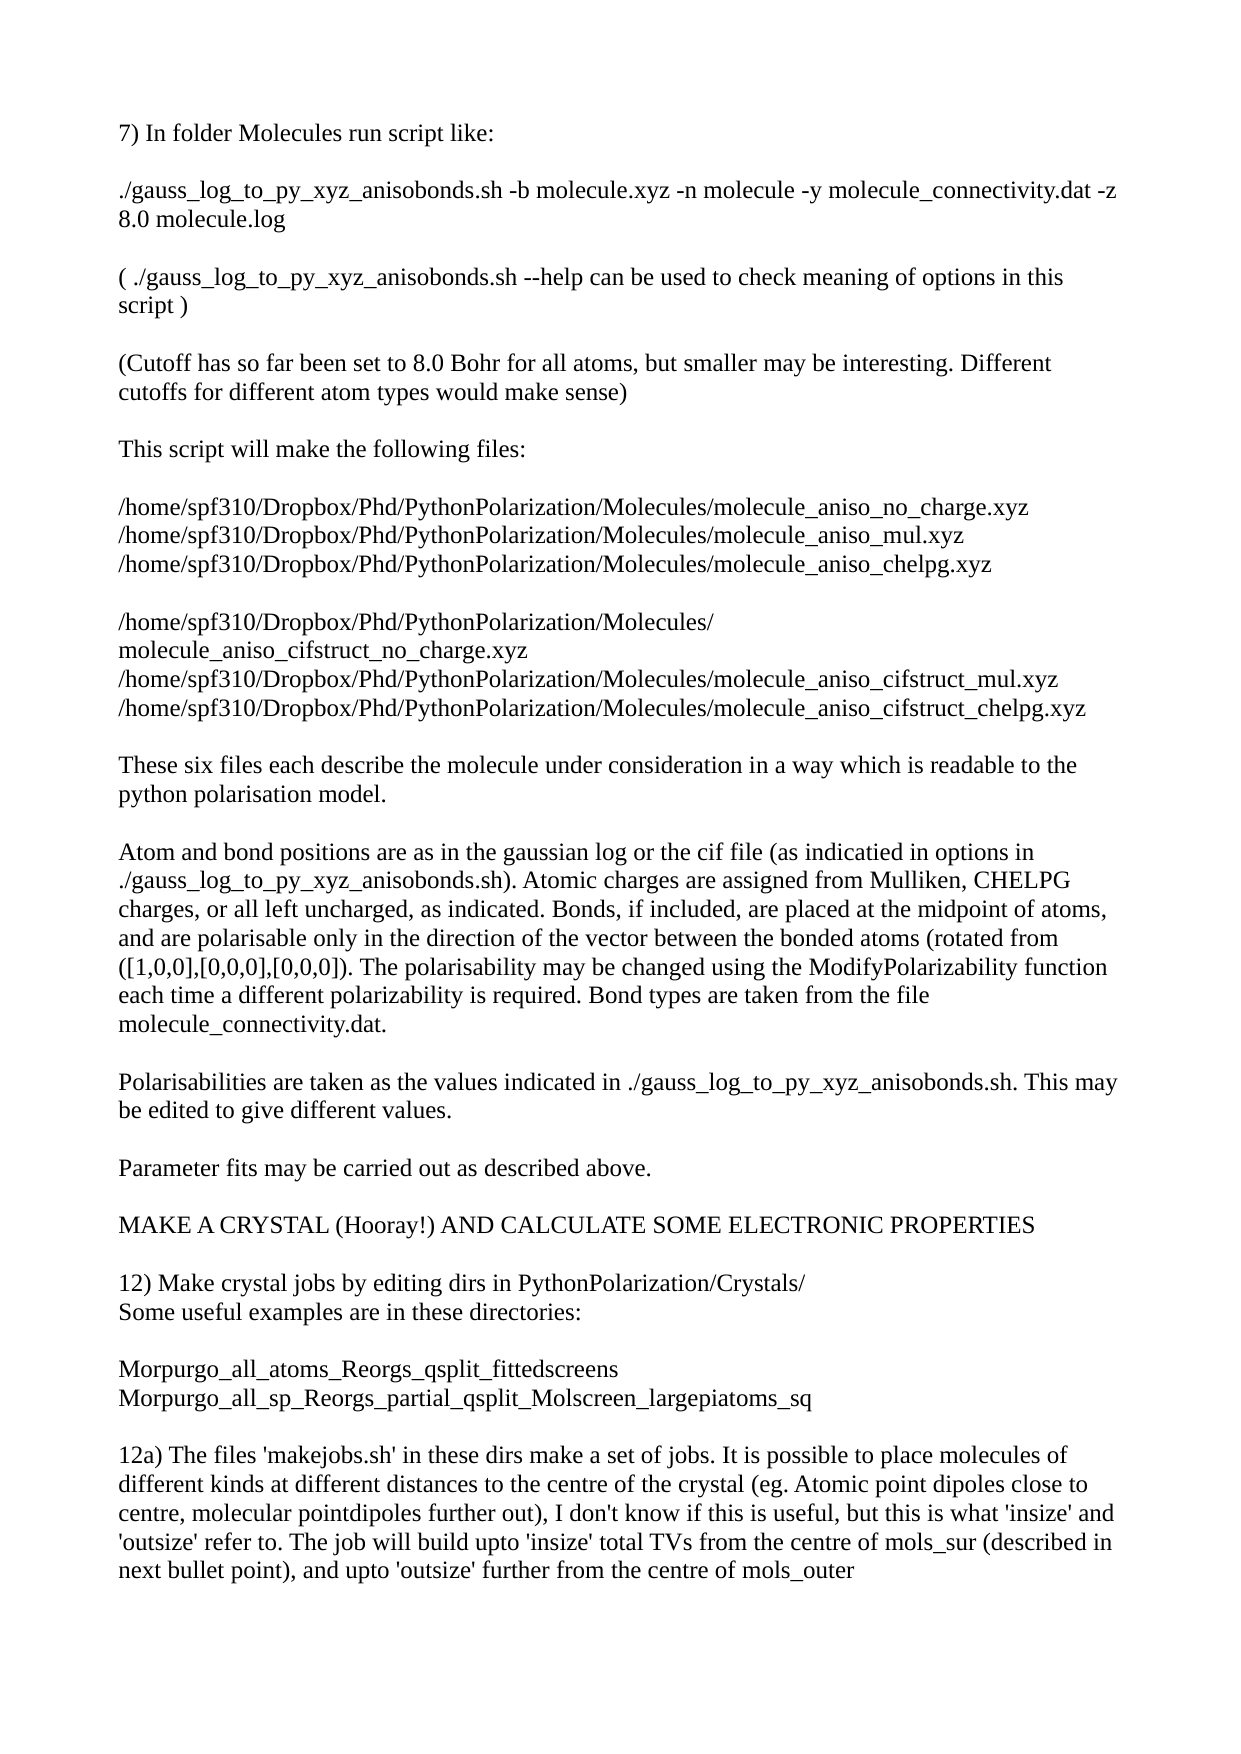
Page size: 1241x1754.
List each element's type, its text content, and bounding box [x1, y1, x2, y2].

text /home/spf310/Dropbox/Phd/PythonPolarization/Molecules/molecule_aniso_chelpg.xyz [118, 549, 1122, 578]
text ./gauss_log_to_py_xyz_anisobonds.sh -b molecule.xyz -n molecule -y molecule_connectivity.dat -z 8.0 molecule.log [118, 176, 1122, 233]
text (Cutoff has so far been set to 8.0 Bohr for all atoms, but smaller may be interesting. Different cutoffs for different atom types would make sense) [118, 348, 1122, 406]
text 7) In folder Molecules run script like: [118, 118, 1122, 147]
text Polarisabilities are taken as the values indicated in ./gauss_log_to_py_xyz_anisobonds.sh. This may be edited to give different values. [118, 1067, 1122, 1124]
text ( ./gauss_log_to_py_xyz_anisobonds.sh --help can be used to check meaning of options in this script ) [118, 262, 1122, 319]
text Parameter fits may be carried out as described above. [118, 1153, 1122, 1182]
text Morpurgo_all_atoms_Reorgs_qsplit_fittedscreens Morpurgo_all_sp_Reorgs_partial_qsplit_Molscreen_largepiatoms_sq [118, 1354, 1122, 1412]
text /home/spf310/Dropbox/Phd/PythonPolarization/Molecules/molecule_aniso_cifstruct_chelpg.xyz [118, 693, 1122, 722]
text 12) Make crystal jobs by editing dirs in PythonPolarization/Crystals/ [118, 1268, 1122, 1297]
text /home/spf310/Dropbox/Phd/PythonPolarization/Molecules/molecule_aniso_cifstruct_no_charge.xyz [118, 607, 1122, 664]
text /home/spf310/Dropbox/Phd/PythonPolarization/Molecules/molecule_aniso_no_charge.xyz [118, 492, 1122, 521]
text MAKE A CRYSTAL (Hooray!) AND CALCULATE SOME ELECTRONIC PROPERTIES [118, 1211, 1122, 1239]
text /home/spf310/Dropbox/Phd/PythonPolarization/Molecules/molecule_aniso_cifstruct_mul.xyz [118, 664, 1122, 693]
text /home/spf310/Dropbox/Phd/PythonPolarization/Molecules/molecule_aniso_mul.xyz [118, 521, 1122, 549]
text Atom and bond positions are as in the gaussian log or the cif file (as indicatied in options in ./gauss_log_to_py_xyz_anisobonds.sh). Atomic charges are assigned from Mulliken, CHELPG charges, or all left uncharged, as indicated. Bonds, if included, are placed at the midpoint of atoms, and are polarisable only in the direction of the vector between the bonded atoms (rotated from ([1,0,0],[0,0,0],[0,0,0]). The polarisability may be changed using the ModifyPolarizability function each time a different polarizability is required. Bond types are taken from the file molecule_connectivity.dat. [118, 837, 1122, 1038]
text Some useful examples are in these directories: [118, 1297, 1122, 1326]
text This script will make the following files: [118, 434, 1122, 463]
text These six files each describe the molecule under consideration in a way which is readable to the python polarisation model. [118, 751, 1122, 808]
text 12a) The files 'makejobs.sh' in these dirs make a set of jobs. It is possible to place molecules of different kinds at different distances to the centre of the crystal (eg. Atomic point dipoles close to centre, molecular pointdipoles further out), I don't know if this is useful, but this is what 'insize' and 'outsize' refer to. The job will build upto 'insize' total TVs from the centre of mols_sur (described in next bullet point), and upto 'outsize' further from the centre of mols_outer [118, 1441, 1122, 1584]
